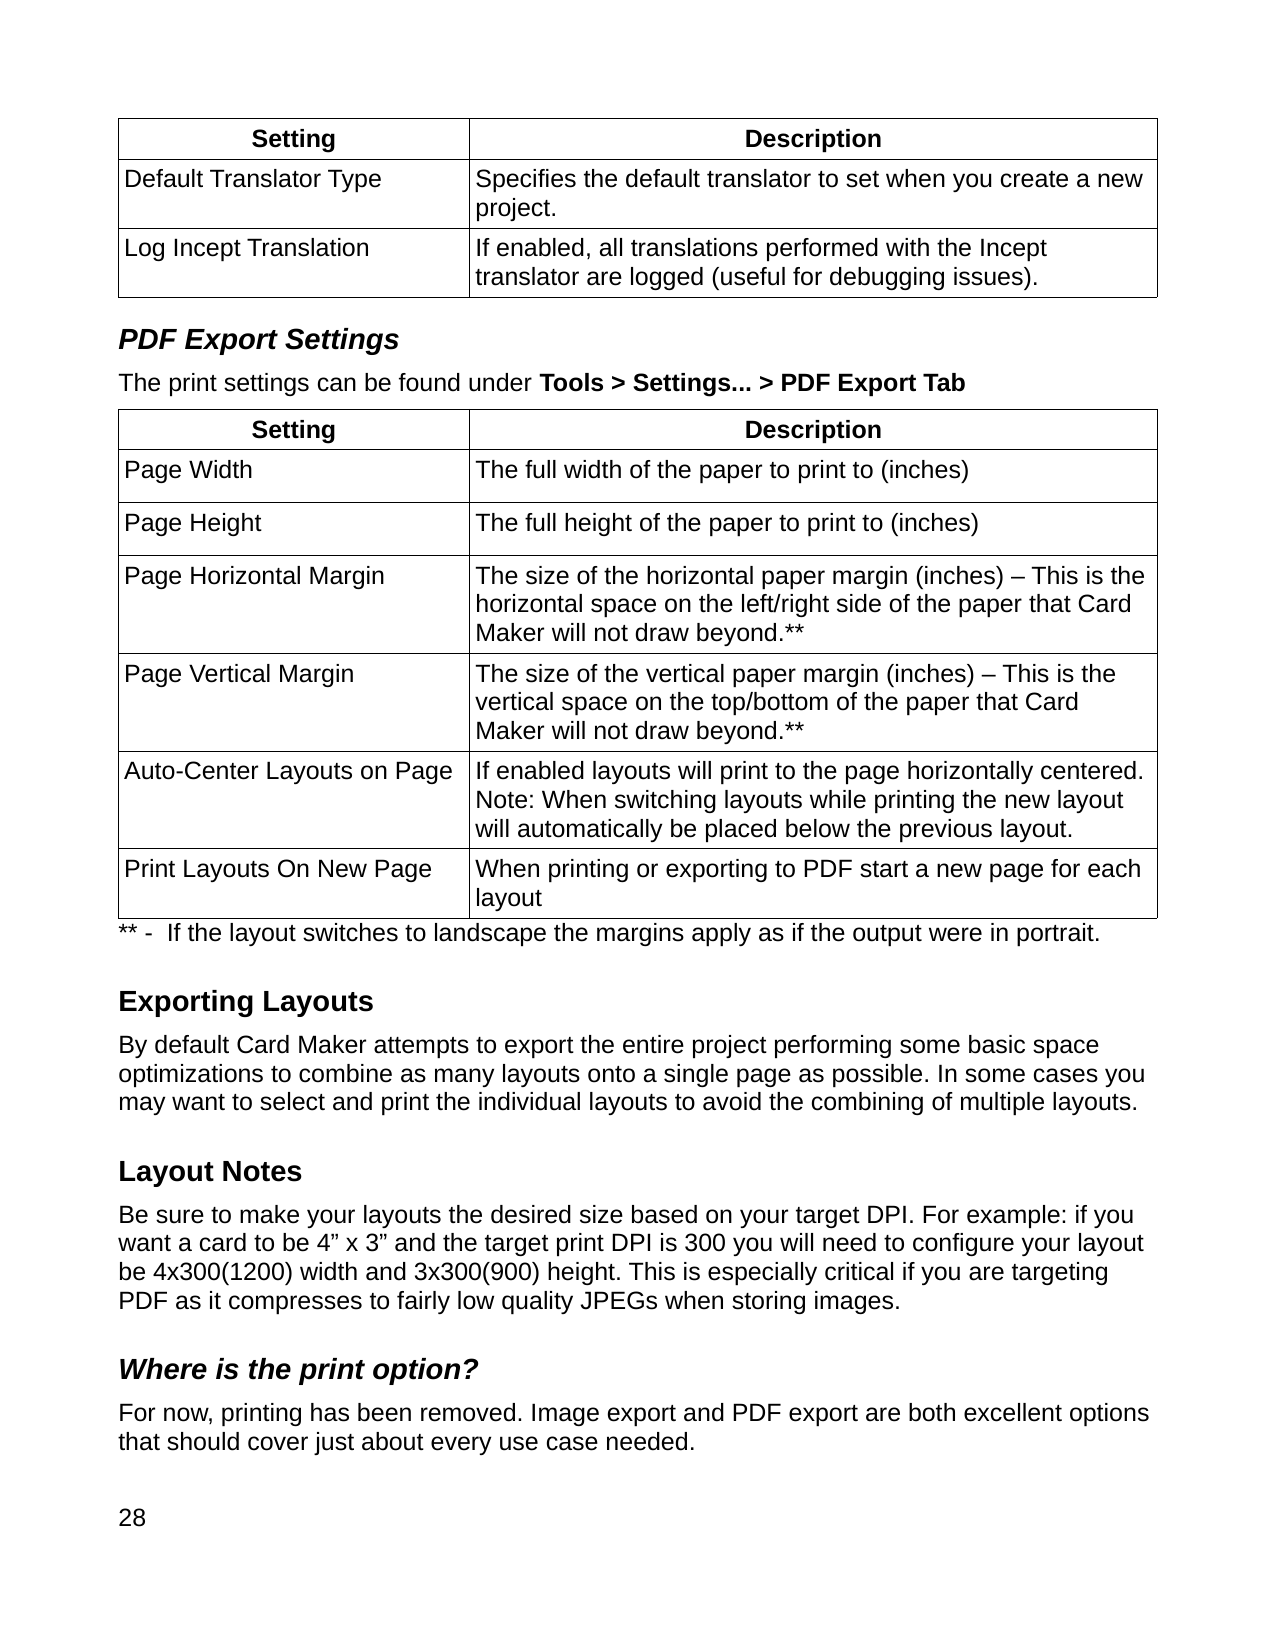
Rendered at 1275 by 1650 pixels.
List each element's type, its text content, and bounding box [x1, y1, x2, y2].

table_cell The full height of the paper to print to (inches) [470, 503, 1157, 555]
table_cell The size of the vertical paper margin (inches) – This is the vertical space on the top/bottom of the paper that Card Maker will not draw beyond.** [470, 654, 1157, 751]
text For now, printing has been removed. Image export and PDF export are both excellent options that should cover just about every use case needed. [118, 1398, 1157, 1456]
table_cell Page Vertical Margin [119, 654, 469, 751]
table_header Description [470, 410, 1157, 449]
table_cell Default Translator Type [119, 160, 469, 227]
table_cell Specifies the default translator to set when you create a new project. [470, 160, 1157, 227]
subtitle Exporting Layouts [118, 984, 1157, 1017]
subtitle Where is the print option? [118, 1352, 1157, 1386]
table_cell Page Width [119, 450, 469, 502]
text By default Card Maker attempts to export the entire project performing some basic space optimizations to combine as many layouts onto a single page as possible. In some cases you may want to select and print the individual layouts to avoid the combining of multiple layouts. [118, 1030, 1157, 1116]
text Be sure to make your layouts the desired size based on your target DPI. For example: if you want a card to be 4” x 3” and the target print DPI is 300 you will need to configure your layout be 4x300(1200) width and 3x300(900) height. This is especially critical if you are targeting PDF as it compresses to fairly low quality JPEGs when storing images. [118, 1199, 1157, 1314]
table_cell Log Incept Translation [119, 229, 469, 297]
table_cell Auto-Center Layouts on Page [119, 752, 469, 848]
text The print settings can be found under Tools > Settings... > PDF Export Tab [118, 368, 1157, 396]
text ** - If the layout switches to landscape the margins apply as if the output were in portrait. [118, 919, 1157, 946]
table_header Setting [119, 119, 469, 158]
table_cell If enabled layouts will print to the page horizontally centered. Note: When switching layouts while printing the new layout will automatically be placed below the previous layout. [470, 752, 1157, 848]
table_cell If enabled, all translations performed with the Incept translator are logged (useful for debugging issues). [470, 229, 1157, 297]
table_cell Page Horizontal Margin [119, 556, 469, 653]
table_header Description [470, 119, 1157, 158]
table_cell Page Height [119, 503, 469, 555]
subtitle PDF Export Settings [118, 322, 1157, 355]
subtitle Layout Notes [118, 1153, 1157, 1187]
table_cell Print Layouts On New Page [119, 849, 469, 917]
table_cell When printing or exporting to PDF start a new page for each layout [470, 849, 1157, 917]
table_header Setting [119, 410, 469, 449]
table_cell The size of the horizontal paper margin (inches) – This is the horizontal space on the left/right side of the paper that Card Maker will not draw beyond.** [470, 556, 1157, 653]
table_cell The full width of the paper to print to (inches) [470, 450, 1157, 502]
